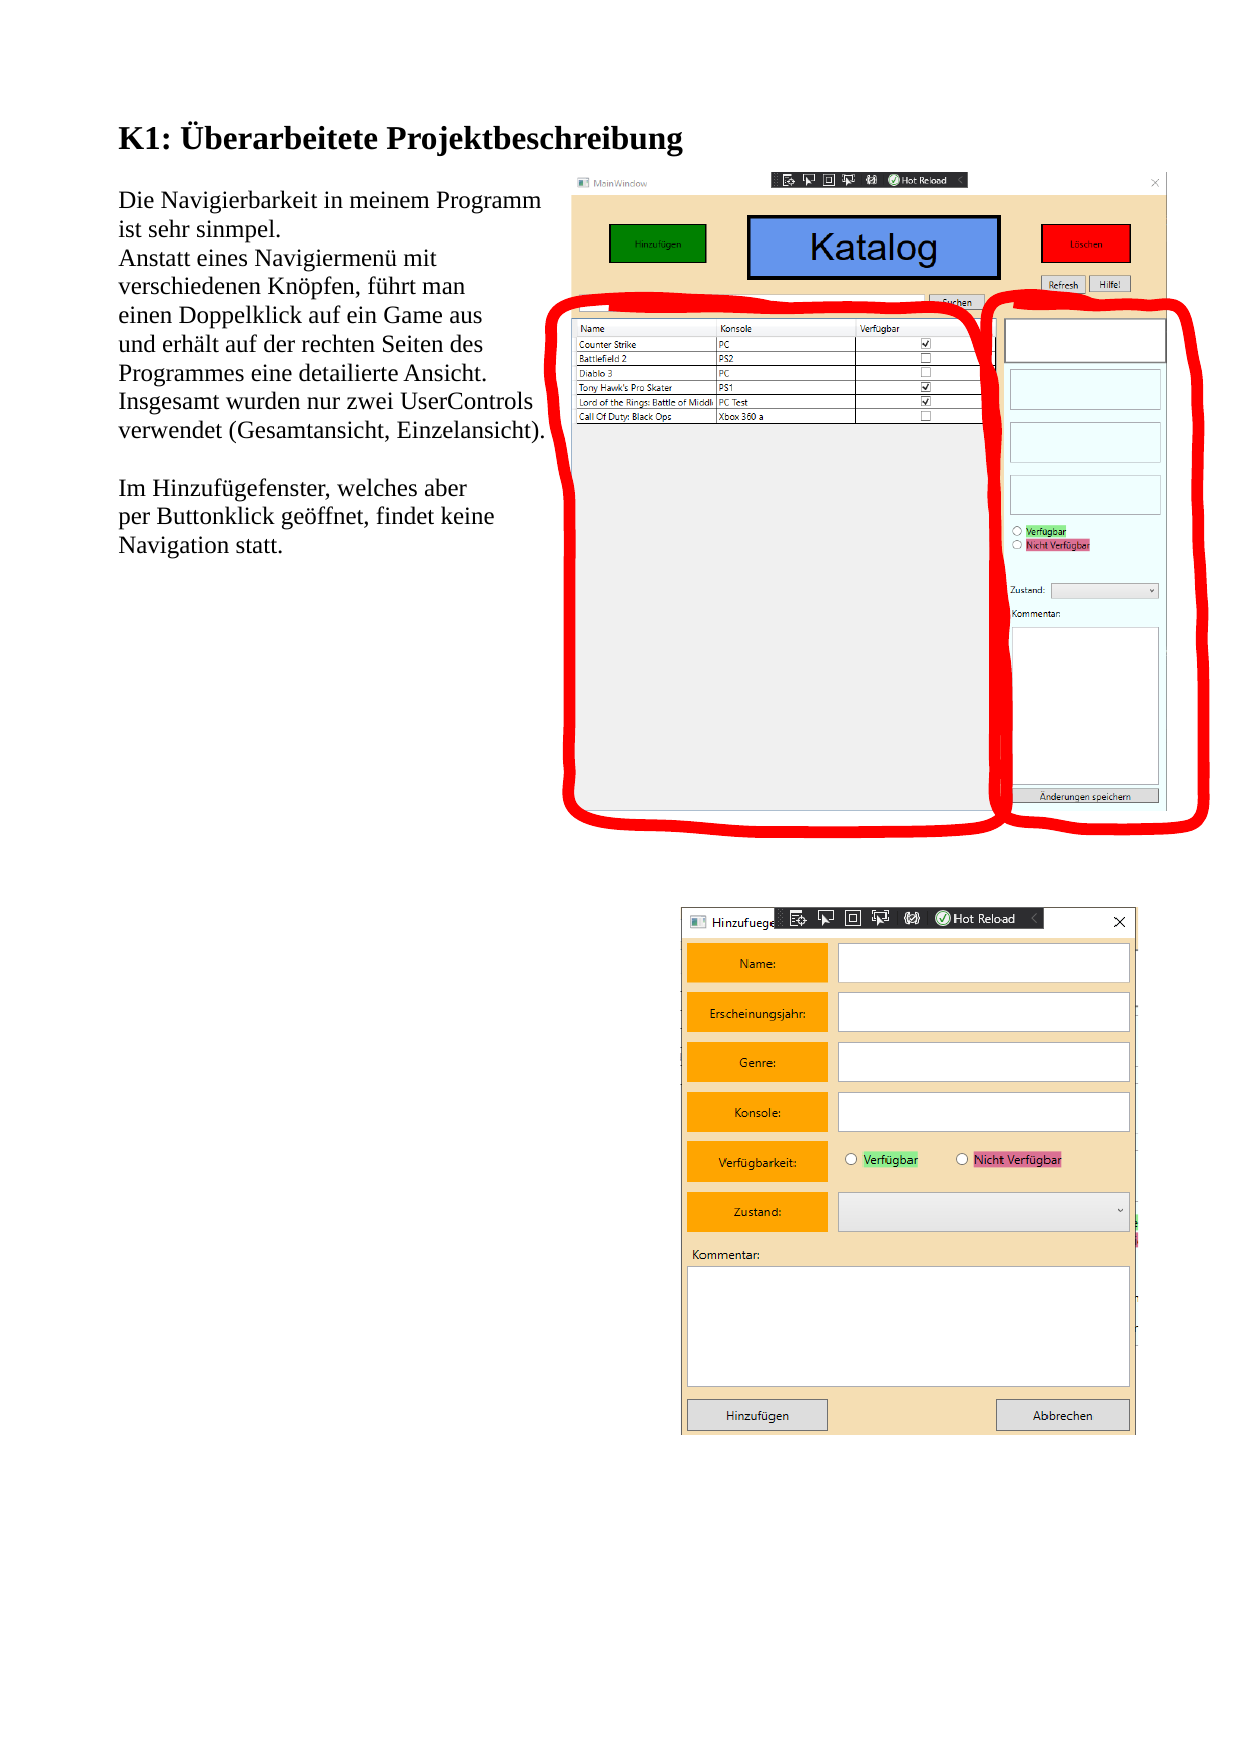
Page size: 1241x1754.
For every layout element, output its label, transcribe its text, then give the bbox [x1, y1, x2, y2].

picture [571, 305, 992, 811]
text Programmes eine detailierte Ansicht. [118, 358, 545, 386]
text Die Navigierbarkeit in meinem Programm [118, 185, 571, 214]
text Im Hinzufügefenster, welches aber [118, 473, 563, 501]
picture [992, 303, 1167, 811]
text verwendet (Gesamtansicht, Einzelansicht). [118, 415, 553, 444]
text verschiedenen Knöpfen, führt man [118, 271, 571, 300]
picture [571, 172, 1167, 327]
picture [680, 907, 1139, 1435]
text Insgesamt wurden nur zwei UserControls [118, 386, 548, 415]
text Anstatt eines Navigiermenü mit [118, 243, 571, 271]
text ist sehr sinmpel. [118, 214, 571, 243]
text und erhält auf der rechten Seiten des [118, 329, 545, 358]
text Navigation statt. [118, 530, 563, 559]
text per Buttonklick geöffnet, findet keine [118, 501, 563, 530]
text einen Doppelklick auf ein Game aus [118, 300, 561, 329]
text K1: Überarbeitete Projektbeschreibung [118, 118, 1122, 156]
